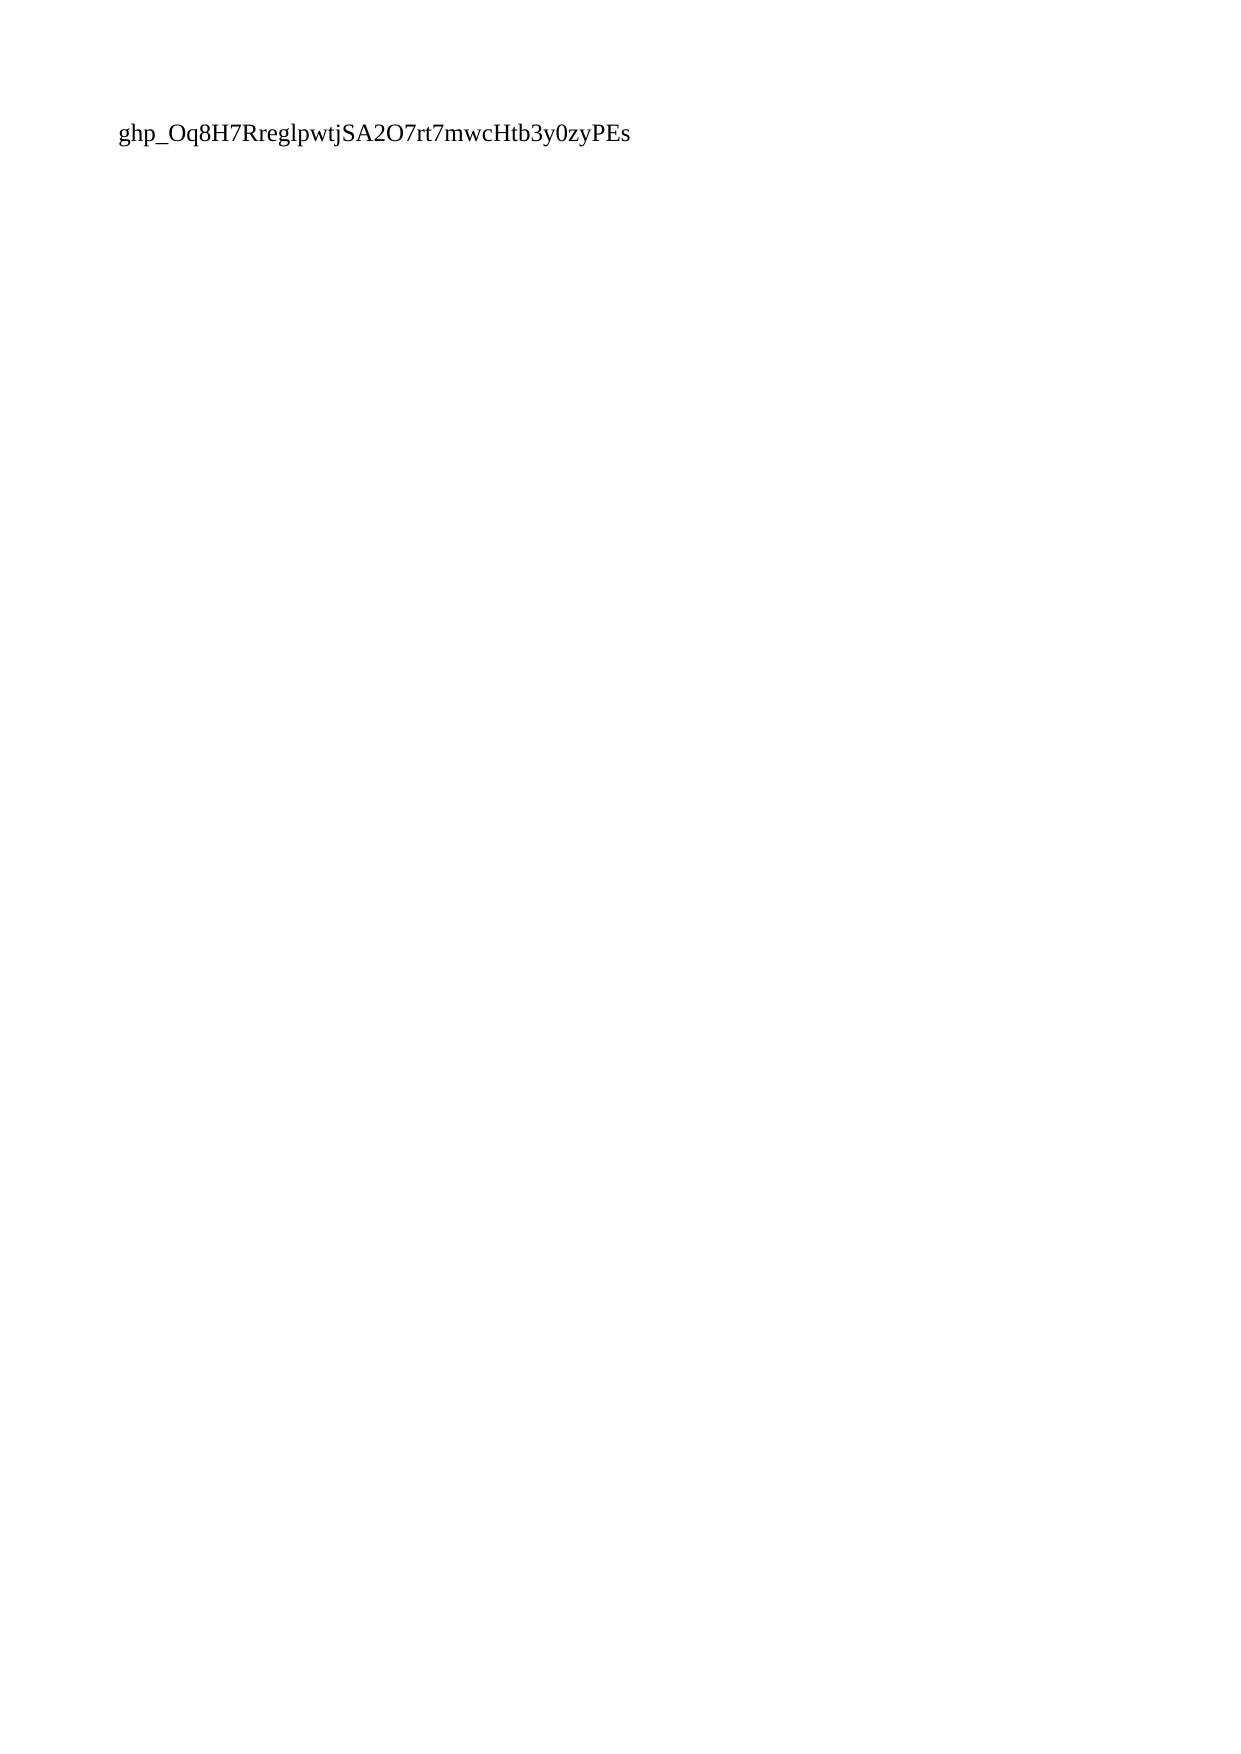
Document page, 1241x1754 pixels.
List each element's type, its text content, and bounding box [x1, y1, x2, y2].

text 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 [118, 118, 1122, 147]
